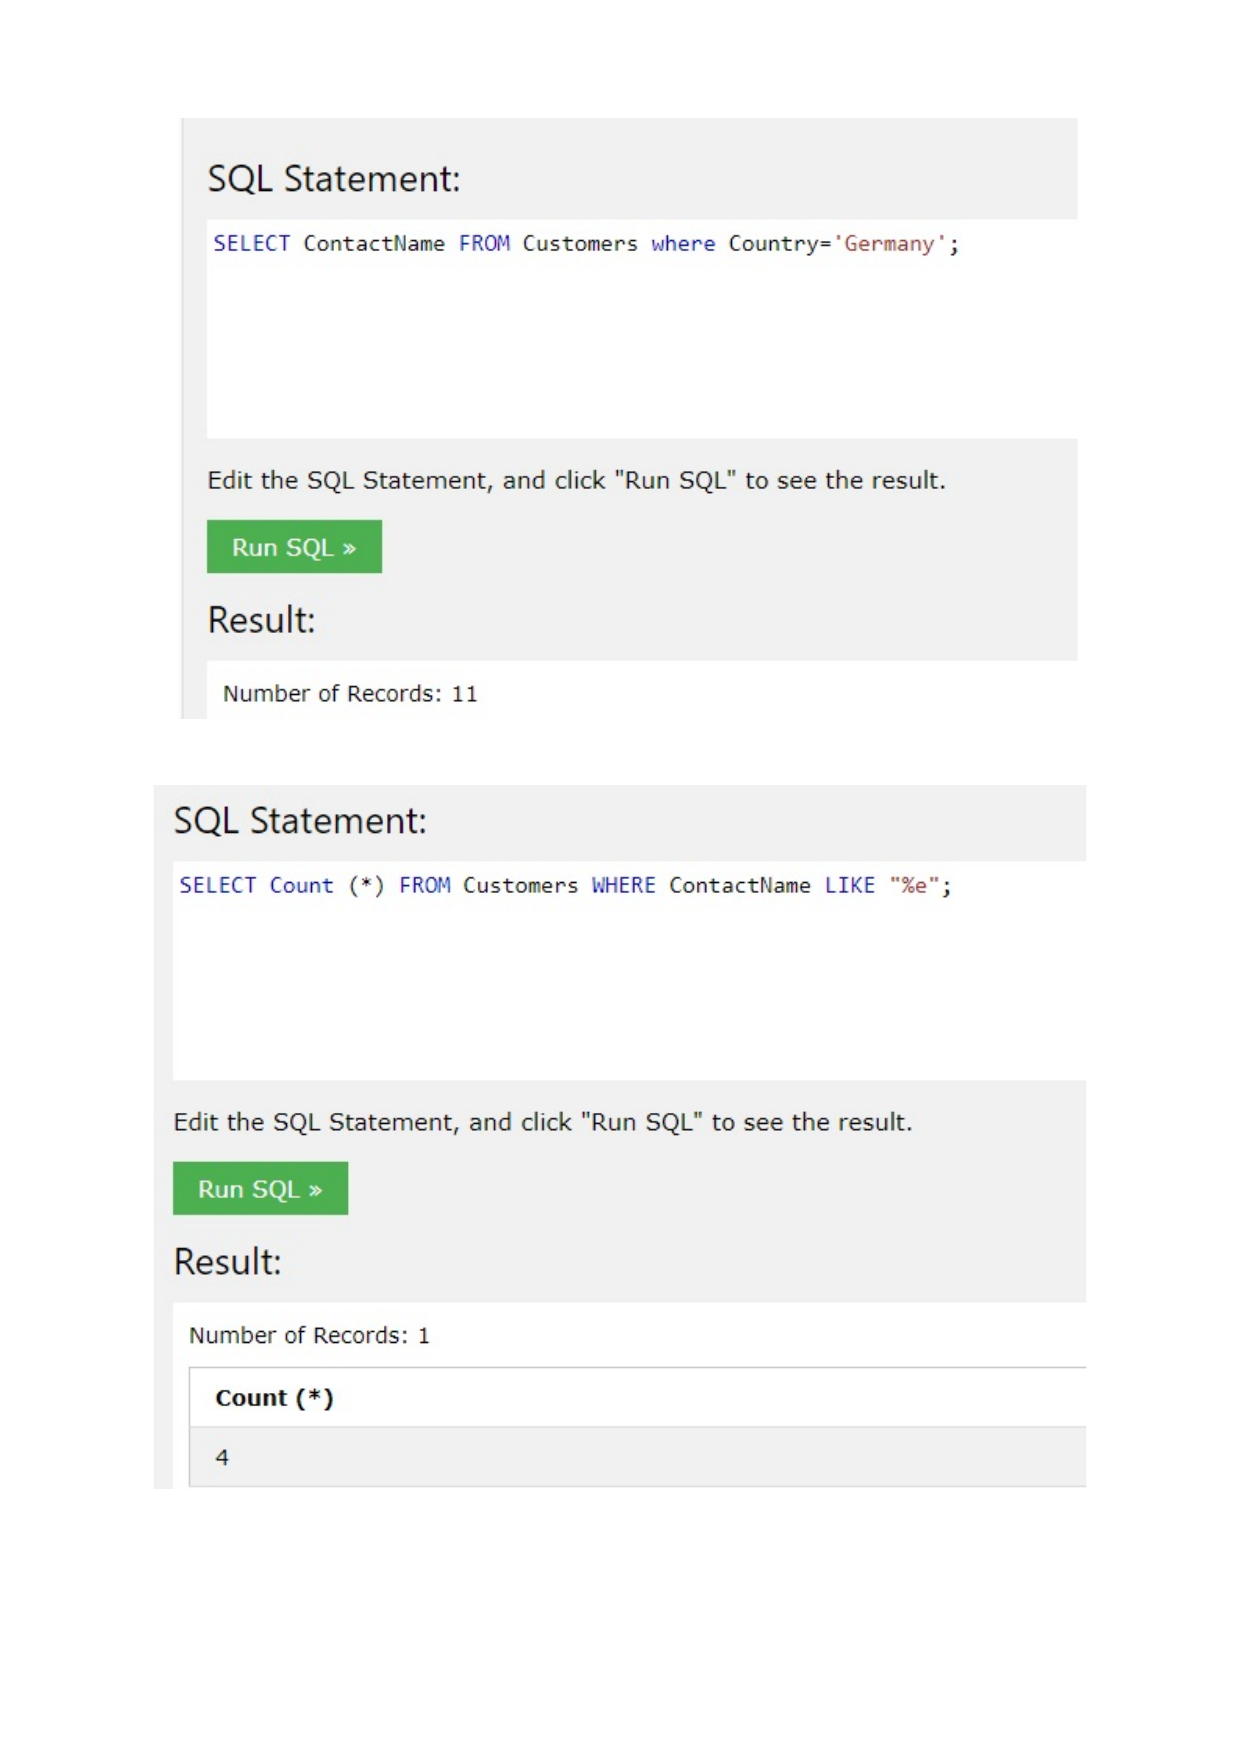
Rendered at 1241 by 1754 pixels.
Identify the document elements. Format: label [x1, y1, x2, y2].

picture [162, 118, 1078, 719]
picture [153, 785, 1087, 1489]
